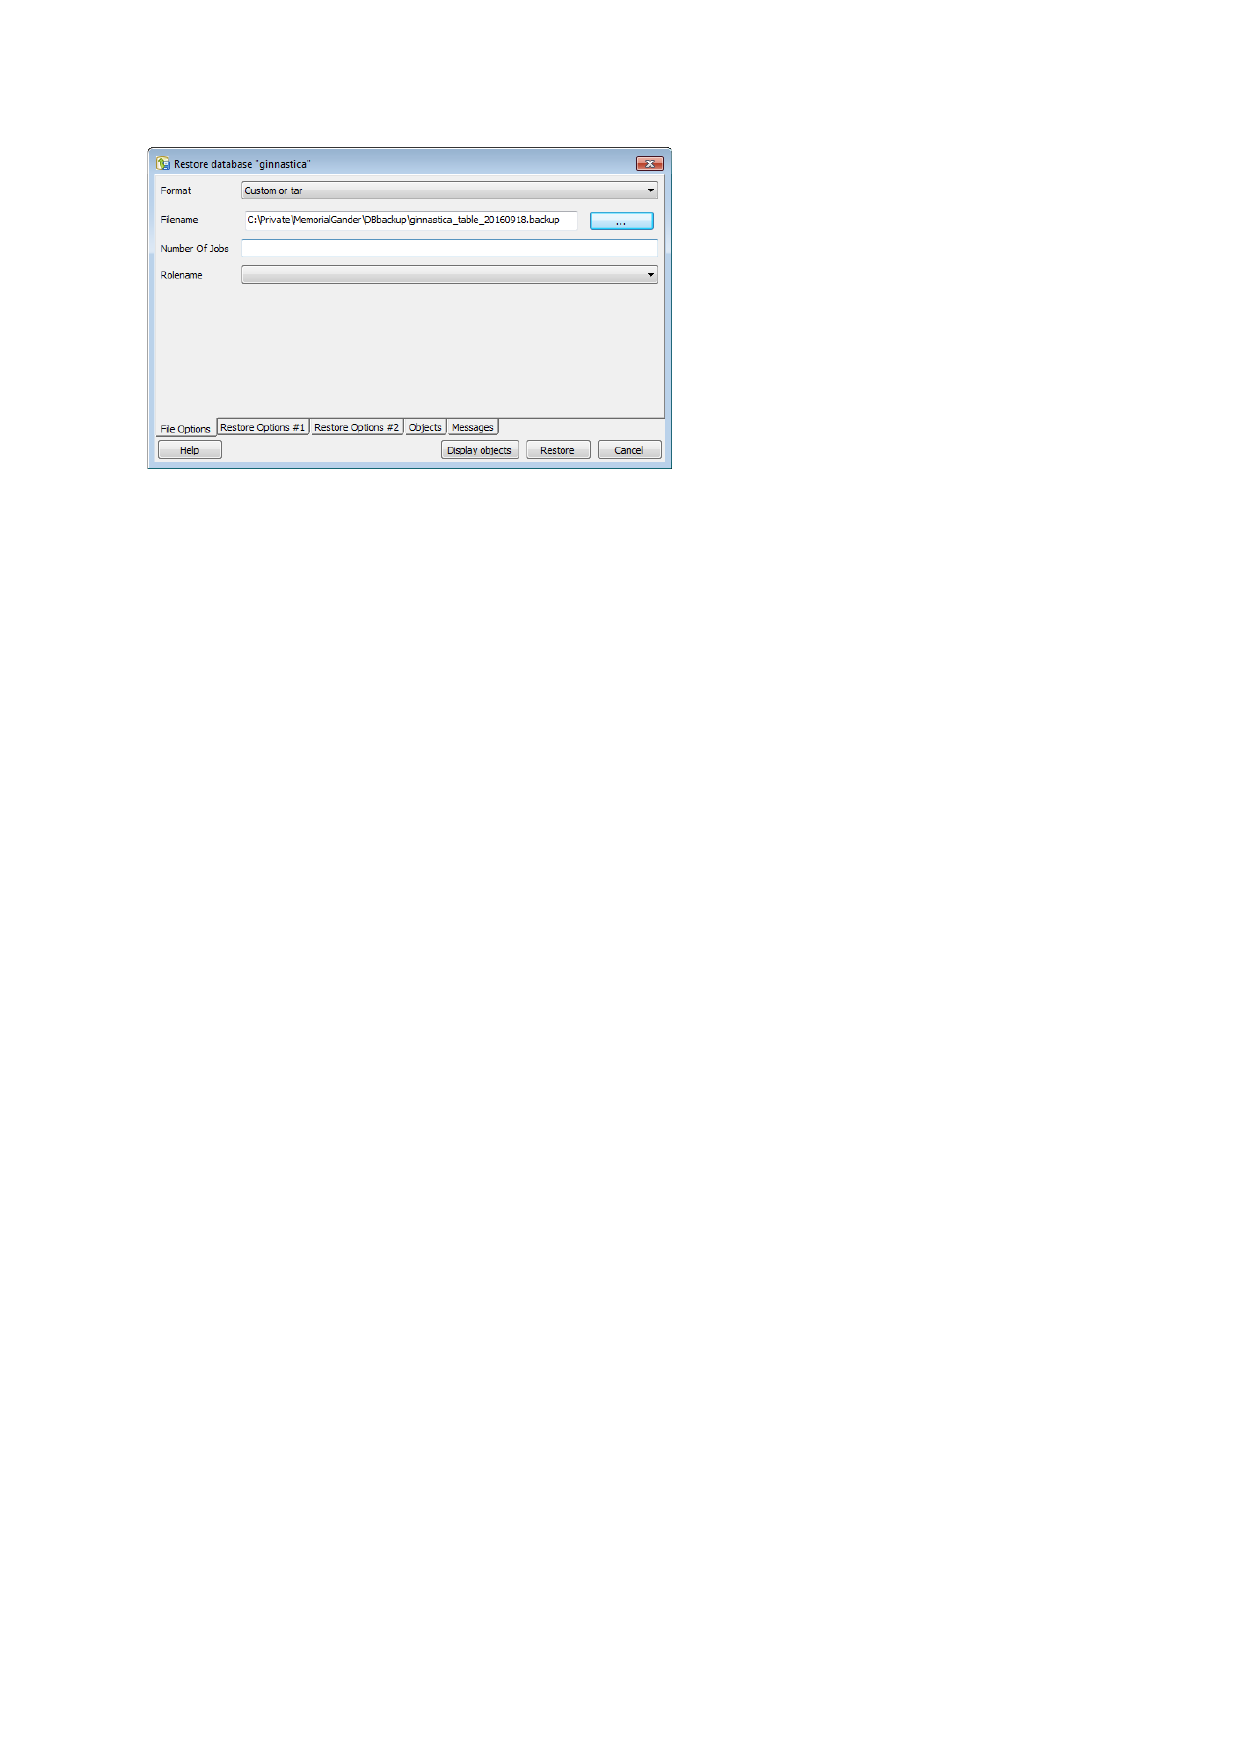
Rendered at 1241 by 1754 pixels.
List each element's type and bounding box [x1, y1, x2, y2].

picture [147, 147, 672, 469]
